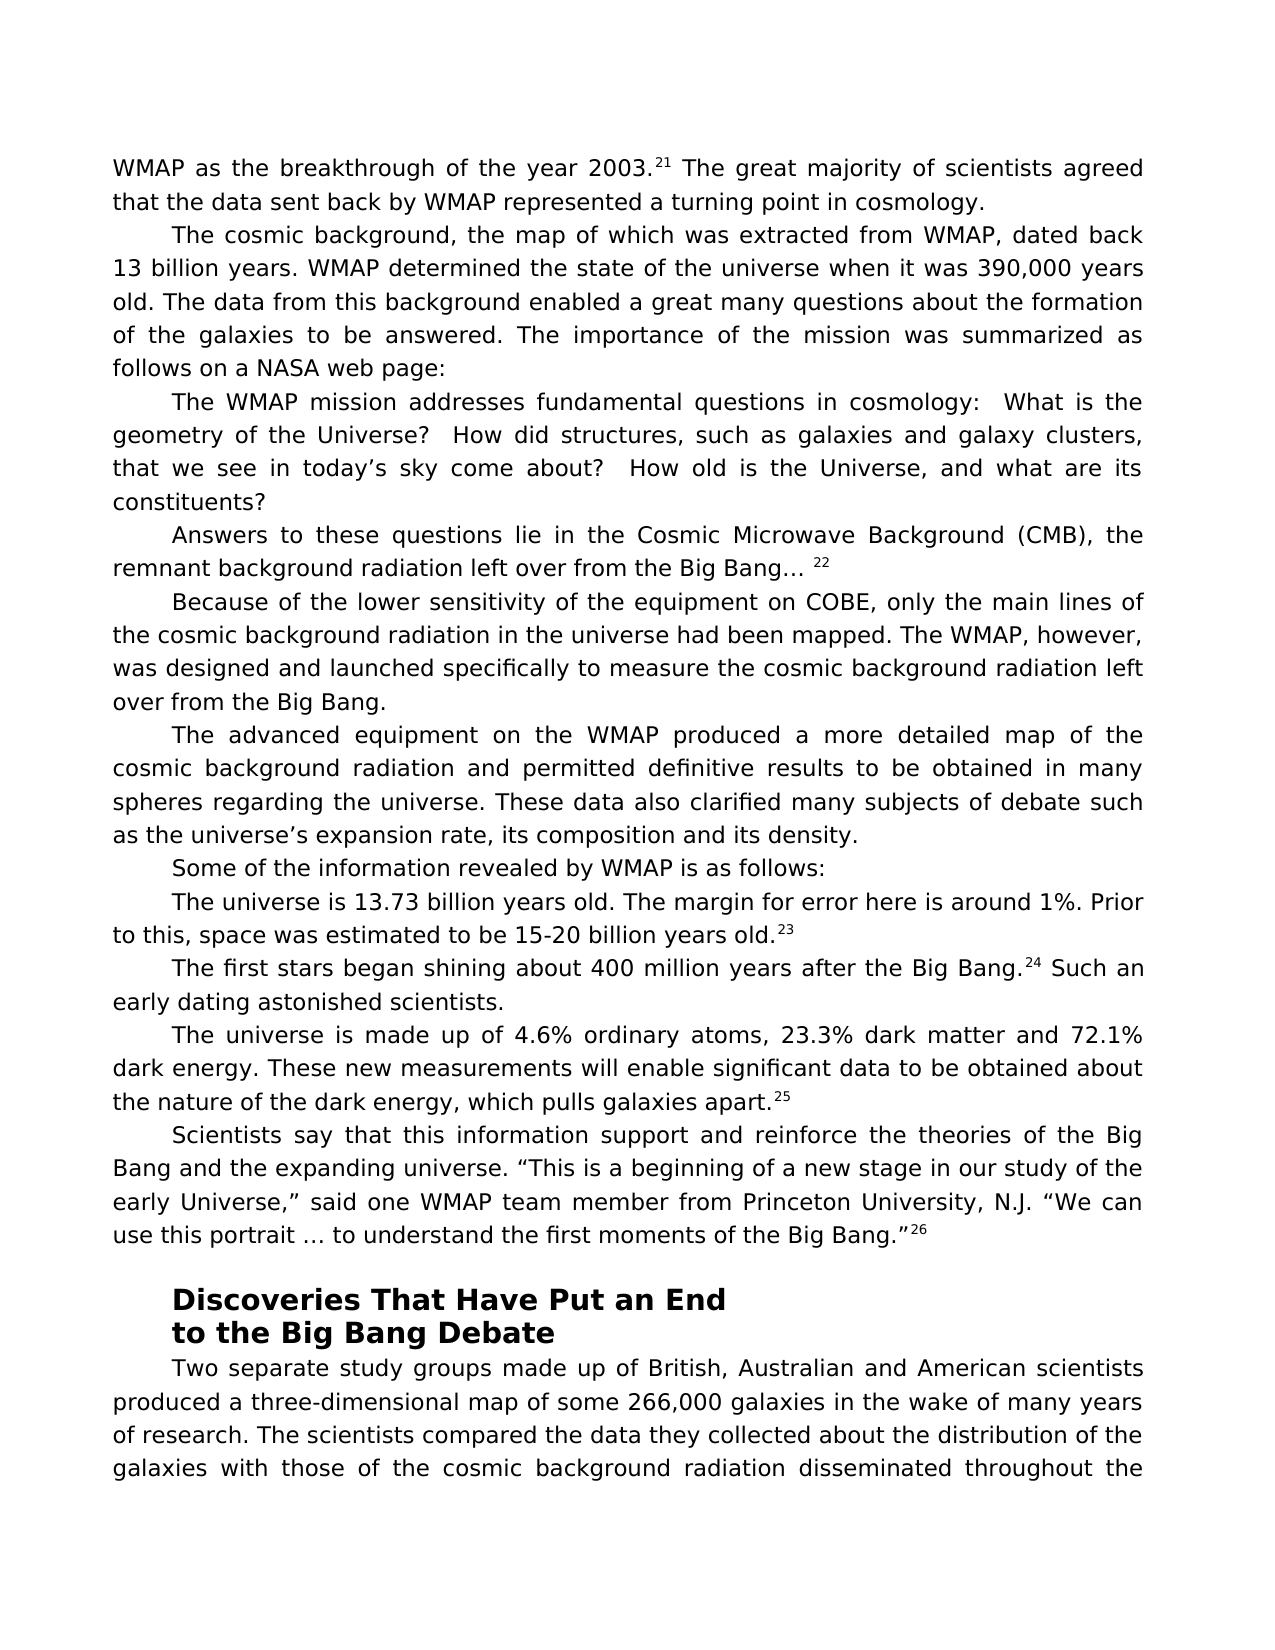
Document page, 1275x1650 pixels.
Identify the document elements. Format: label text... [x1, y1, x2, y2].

text Discoveries That Have Put an End [112, 1283, 1145, 1317]
text The universe is 13.73 billion years old. The margin for error here is around 1%. Prior to this, space was estimated to be 15-20 billion years old.23 [112, 883, 1145, 950]
text Answers to these questions lie in the Cosmic Microwave Background (CMB), the remnant background radiation left over from the Big Bang… 22 [112, 517, 1145, 583]
text The advanced equipment on the WMAP produced a more detailed map of the cosmic background radiation and permitted definitive results to be obtained in many spheres regarding the universe. These data also clarified many subjects of debate such as the universe’s expansion rate, its composition and its density. [112, 717, 1145, 850]
text The WMAP mission addresses fundamental questions in cosmology: What is the geometry of the Universe? How did structures, such as galaxies and galaxy clusters, that we see in today’s sky come about? How old is the Universe, and what are its constituents? [112, 383, 1145, 517]
text to the Big Bang Debate [112, 1317, 1145, 1350]
text The first stars began shining about 400 million years after the Big Bang.24 Such an early dating astonished scientists. [112, 950, 1145, 1017]
text WMAP as the breakthrough of the year 2003.21 The great majority of scientists agreed that the data sent back by WMAP represented a turning point in cosmology. [112, 150, 1145, 217]
text Because of the lower sensitivity of the equipment on COBE, only the main lines of the cosmic background radiation in the universe had been mapped. The WMAP, however, was designed and launched specifically to measure the cosmic background radiation left over from the Big Bang. [112, 583, 1145, 717]
text The universe is made up of 4.6% ordinary atoms, 23.3% dark matter and 72.1% dark energy. These new measurements will enable significant data to be obtained about the nature of the dark energy, which pulls galaxies apart.25 [112, 1017, 1145, 1117]
text Two separate study groups made up of British, Australian and American scientists produced a three-dimensional map of some 266,000 galaxies in the wake of many years of research. The scientists compared the data they collected about the distribution of the galaxies with those of the cosmic background radiation disseminated throughout the [112, 1350, 1145, 1483]
text Scientists say that this information support and reinforce the theories of the Big Bang and the expanding universe. “This is a beginning of a new stage in our study of the early Universe,” said one WMAP team member from Princeton University, N.J. “We can use this portrait … to understand the first moments of the Big Bang.”26 [112, 1117, 1145, 1250]
text Some of the information revealed by WMAP is as follows: [112, 850, 1145, 883]
text The cosmic background, the map of which was extracted from WMAP, dated back 13 billion years. WMAP determined the state of the universe when it was 390,000 years old. The data from this background enabled a great many questions about the formation of the galaxies to be answered. The importance of the mission was summarized as follows on a NASA web page: [112, 217, 1145, 383]
